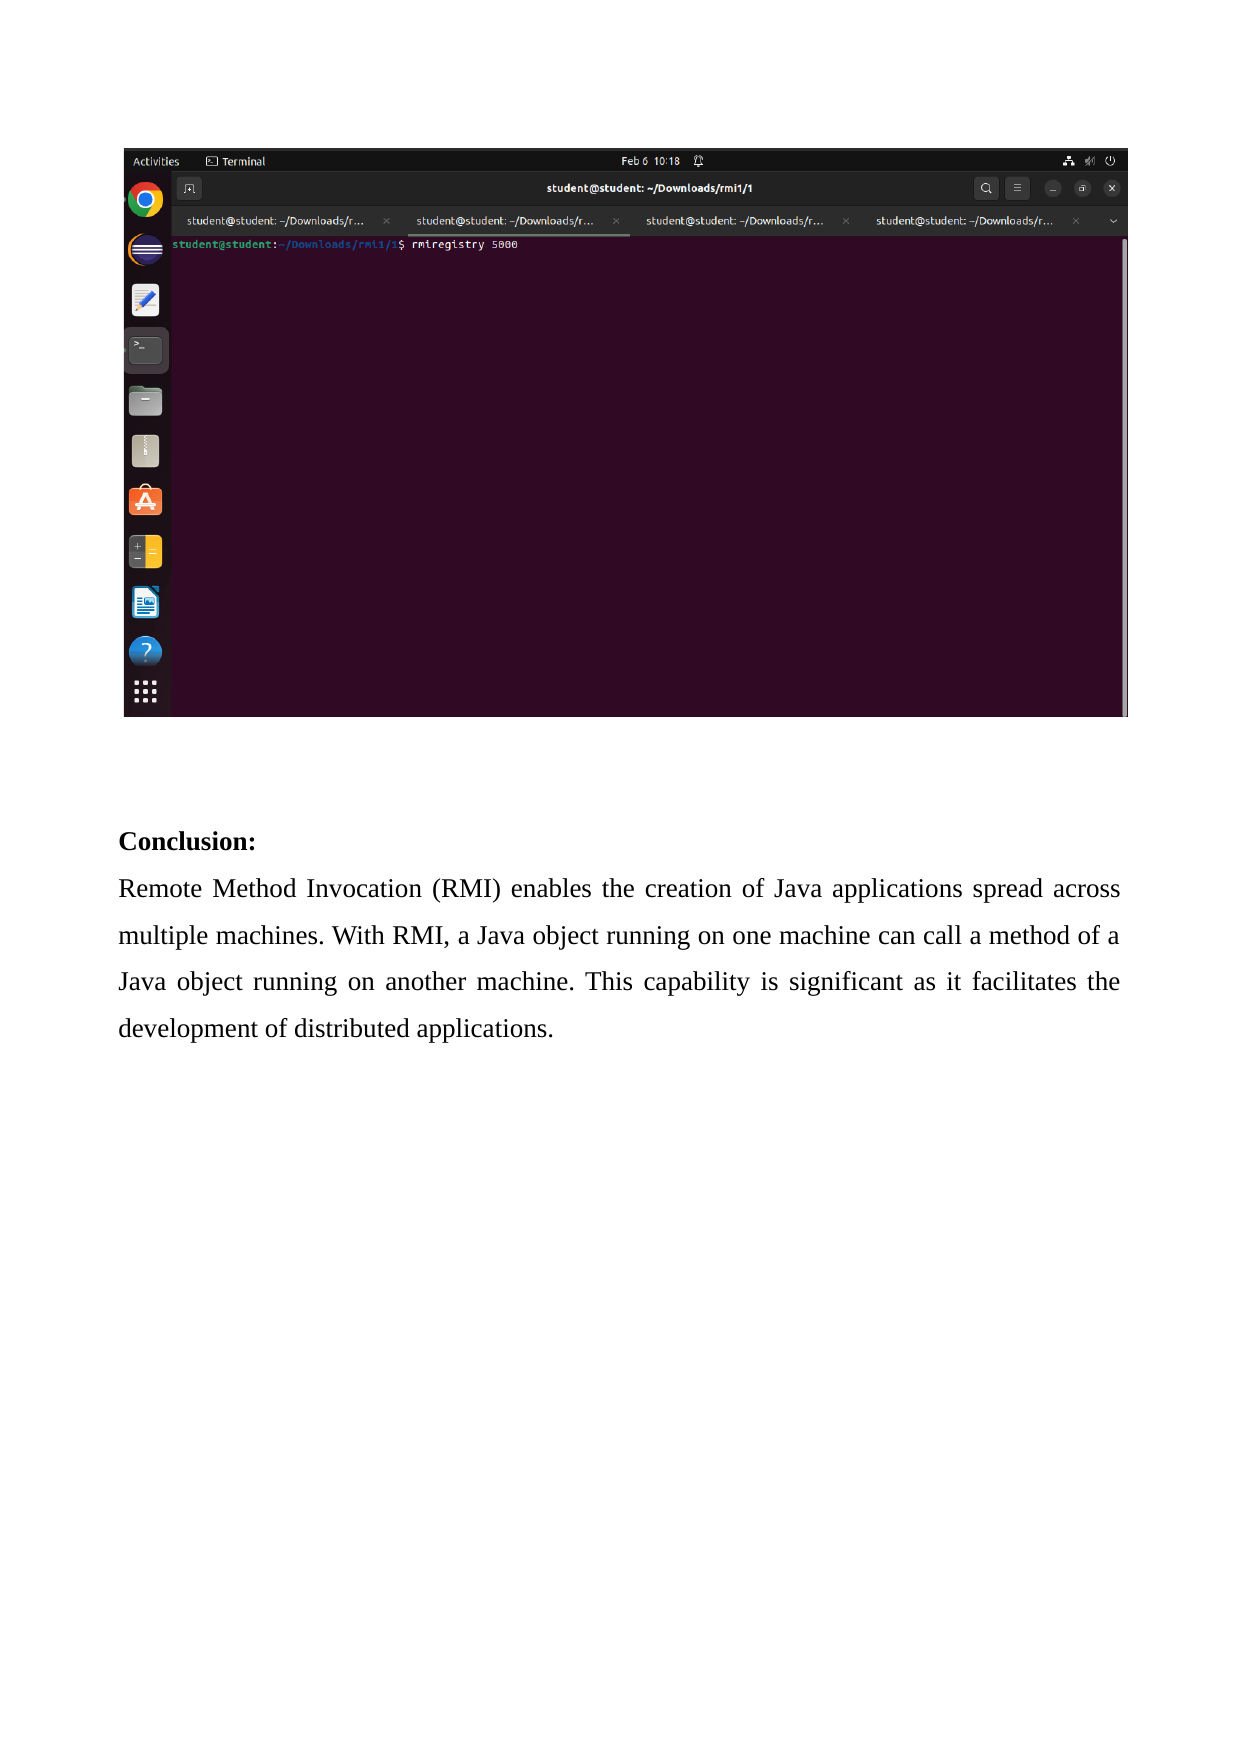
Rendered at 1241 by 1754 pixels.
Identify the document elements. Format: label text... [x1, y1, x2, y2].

text Conclusion: [118, 825, 1122, 857]
text Remote Method Invocation (RMI) enables the creation of Java applications spread across multiple machines. With RMI, a Java object running on one machine can call a method of a Java object running on another machine. This capability is significant as it facilitates the development of distributed applications. [118, 872, 1122, 1043]
picture [123, 148, 1128, 717]
